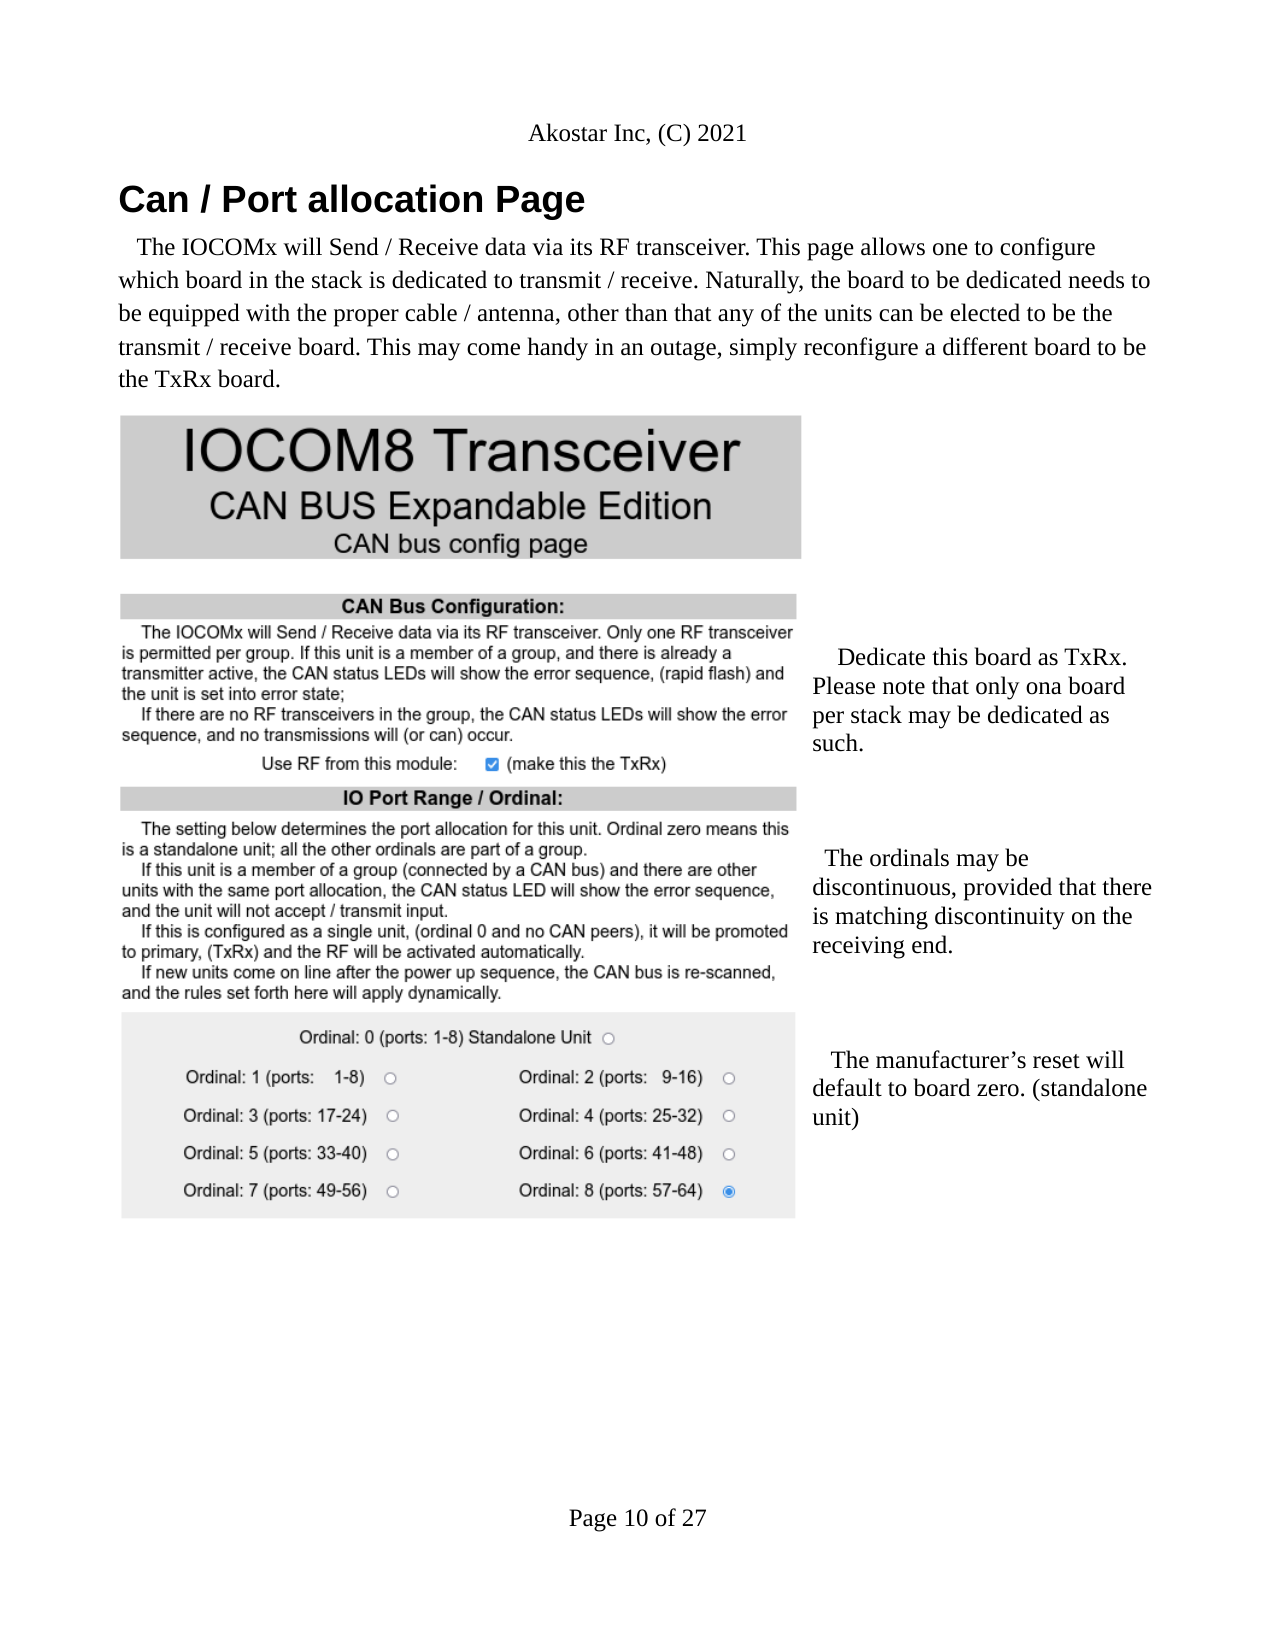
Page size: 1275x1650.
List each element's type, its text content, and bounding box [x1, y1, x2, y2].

subtitle Can / Port allocation Page [118, 176, 1157, 220]
text The IOCOMx will Send / Receive data via its RF transceiver. This page allows one to configure which board in the stack is dedicated to transmit / receive. Naturally, the board to be dedicated needs to be equipped with the proper cable / antenna, other than that any of the units can be elected to be the transmit / receive board. This may come handy in an outage, simply reconfigure a different board to be the TxRx board. [118, 232, 1157, 393]
table_header Dedicate this board as TxRx. Please note that only ona board per stack may be dedicated as such. The ordinals may be discontinuous, provided that there is matching discontinuity on the receiving end. The manufacturer’s reset will default to board zero. (standalone unit) [812, 412, 1157, 1222]
picture [118, 412, 805, 1222]
table_header [805, 412, 812, 1222]
